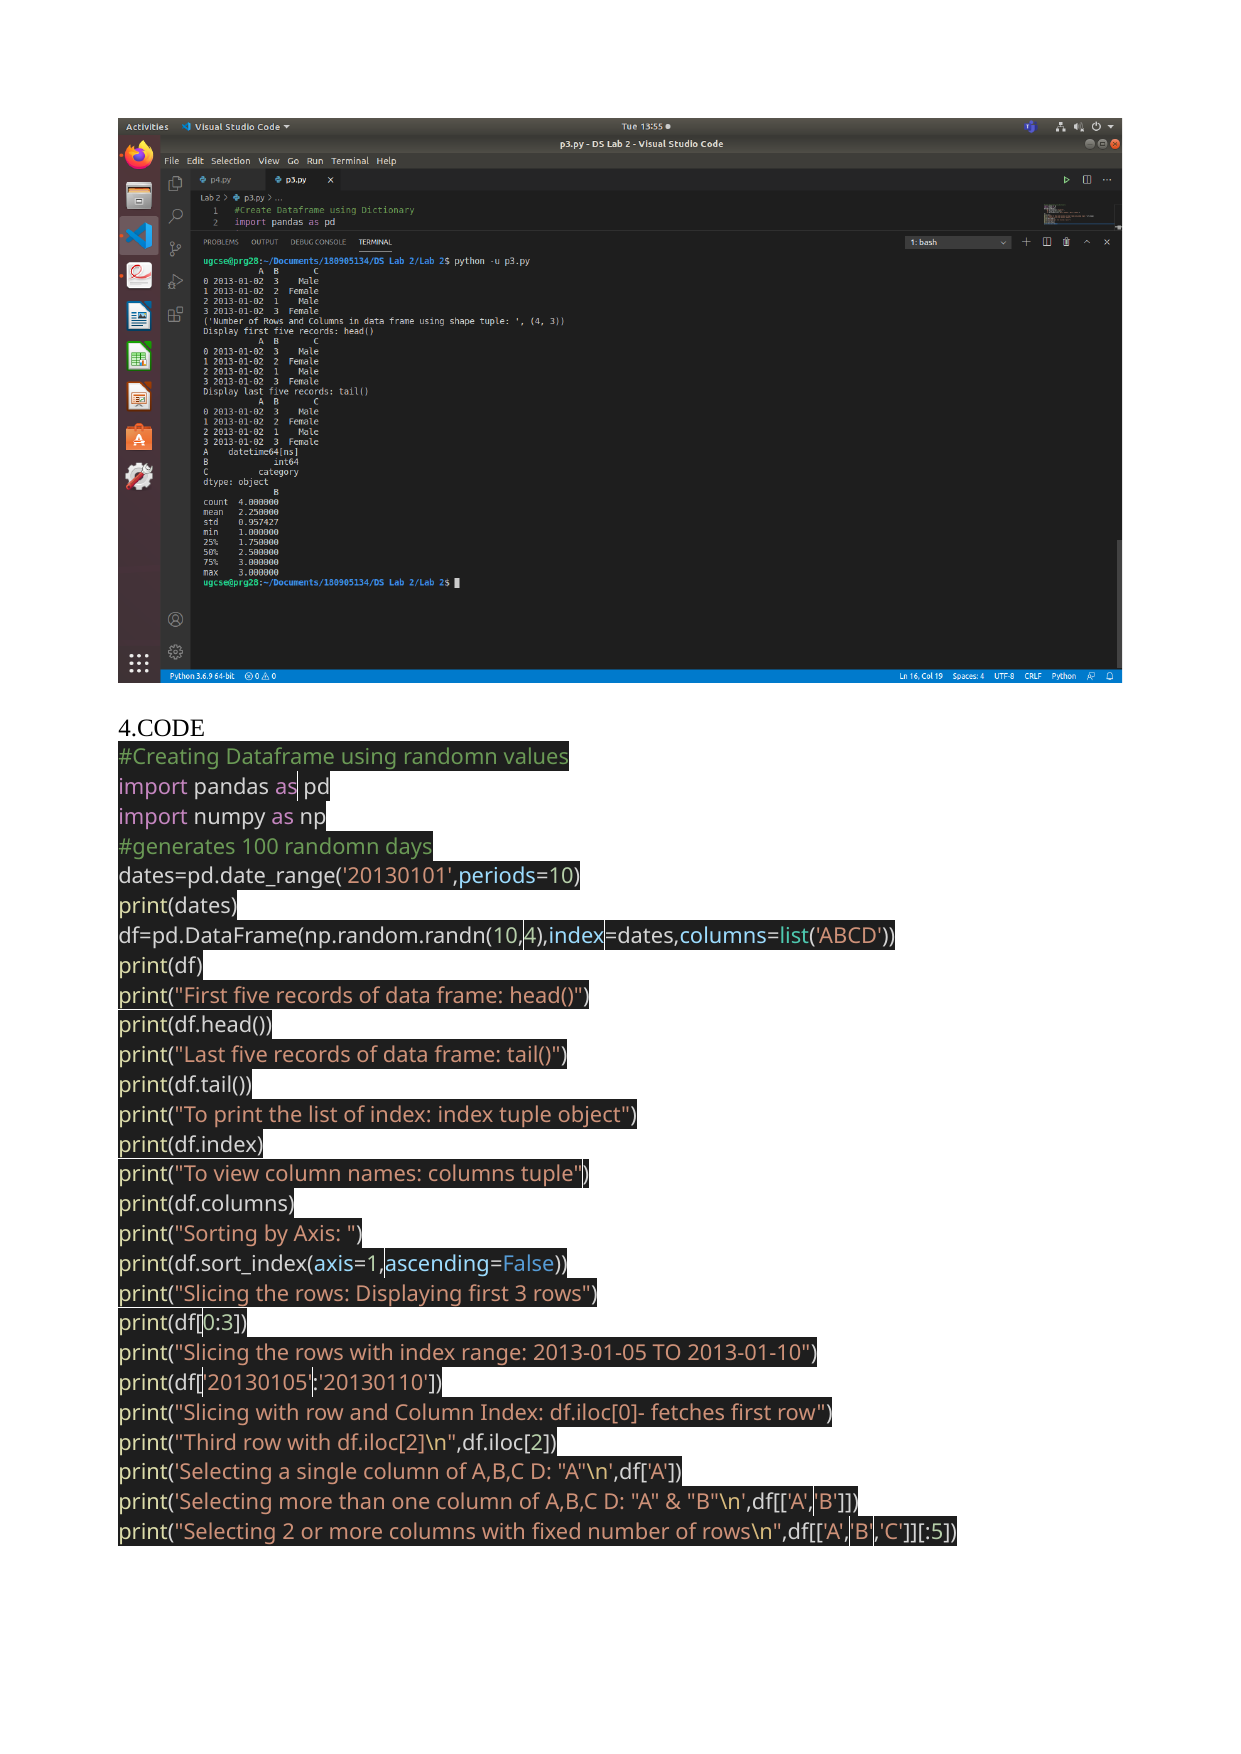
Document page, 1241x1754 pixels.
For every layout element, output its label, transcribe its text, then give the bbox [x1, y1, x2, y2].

text print(df.sort_index(axis=1,ascending=False)) [118, 1248, 1122, 1278]
text #Creating Dataframe using randomn values [118, 741, 1122, 771]
text print("Sorting by Axis: ") [118, 1218, 1122, 1248]
text print(df.columns) [118, 1188, 1122, 1218]
text print("Selecting 2 or more columns with fixed number of rows\n",df[['A','B','C']][:5]) [118, 1516, 1122, 1546]
text print(df['20130105':'20130110']) [118, 1367, 1122, 1397]
picture [118, 118, 1123, 683]
text dates=pd.date_range('20130101',periods=10) [118, 861, 1122, 890]
text 4.CODE [118, 713, 1122, 741]
text print(df.tail()) [118, 1069, 1122, 1099]
text print("Slicing the rows: Displaying first 3 rows") [118, 1278, 1122, 1307]
text print("Last five records of data frame: tail()") [118, 1039, 1122, 1069]
text df=pd.DataFrame(np.random.randn(10,4),index=dates,columns=list('ABCD')) [118, 920, 1122, 950]
text print('Selecting more than one column of A,B,C D: "A" & "B"\n',df[['A','B']]) [118, 1486, 1122, 1516]
text print(df[0:3]) [118, 1307, 1122, 1337]
text print(df.index) [118, 1129, 1122, 1158]
text import numpy as np [118, 801, 1122, 831]
text print("Slicing the rows with index range: 2013-01-05 TO 2013-01-10") [118, 1337, 1122, 1367]
text print("To view column names: columns tuple") [118, 1158, 1122, 1188]
text print(df.head()) [118, 1009, 1122, 1039]
text print("Slicing with row and Column Index: df.iloc[0]- fetches first row") [118, 1397, 1122, 1427]
text #generates 100 randomn days [118, 831, 1122, 861]
text print(df) [118, 950, 1122, 980]
text print("To print the list of index: index tuple object") [118, 1099, 1122, 1129]
text print('Selecting a single column of A,B,C D: "A"\n',df['A']) [118, 1456, 1122, 1486]
text import pandas as pd [118, 771, 1122, 801]
text print("Third row with df.iloc[2]\n",df.iloc[2]) [118, 1427, 1122, 1456]
text print("First five records of data frame: head()") [118, 980, 1122, 1009]
text print(dates) [118, 890, 1122, 920]
